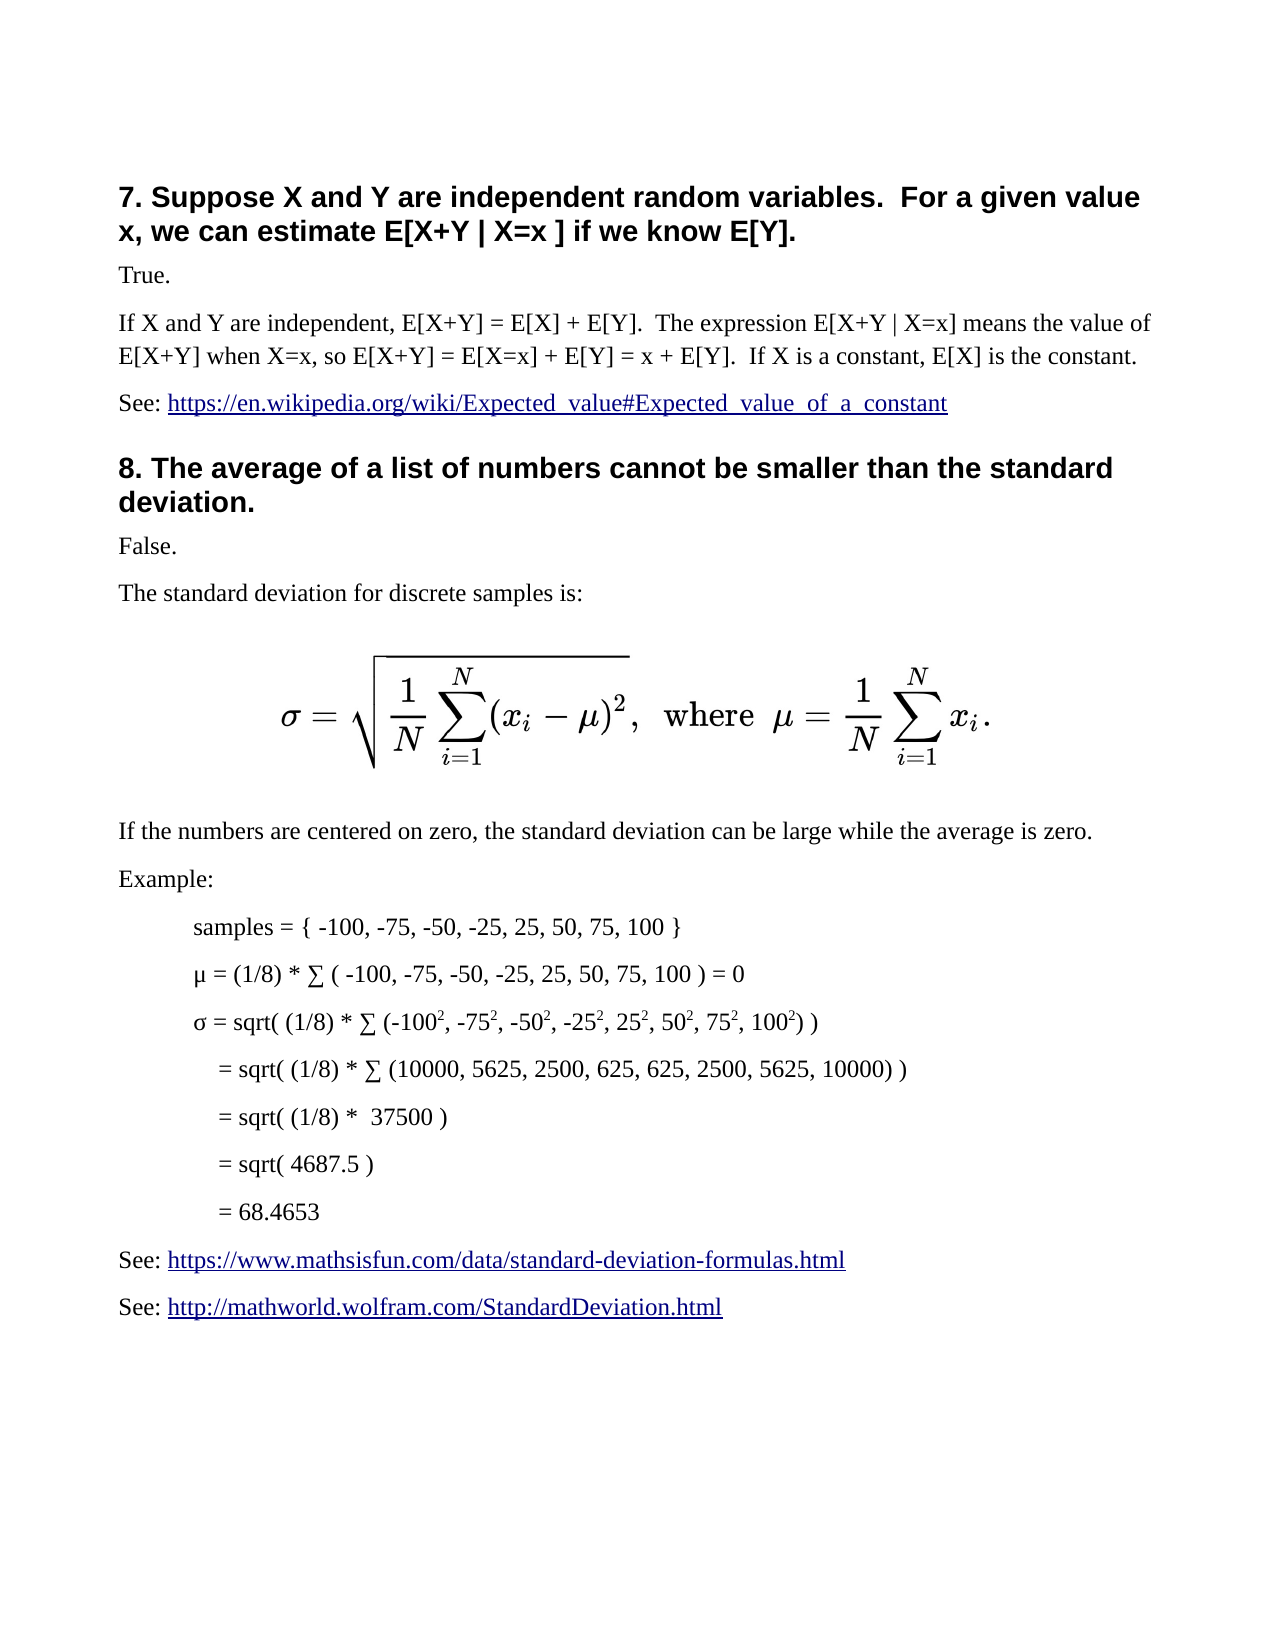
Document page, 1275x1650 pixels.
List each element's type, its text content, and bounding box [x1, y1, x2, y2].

text If the numbers are centered on zero, the standard deviation can be large while the average is zero. [118, 816, 1157, 845]
picture [248, 626, 1028, 789]
subtitle 8. The average of a list of numbers cannot be smaller than the standard deviation. [118, 451, 1157, 518]
text If X and Y are independent, E[X+Y] = E[X] + E[Y]. The expression E[X+Y | X=x] means the value of E[X+Y] when X=x, so E[X+Y] = E[X=x] + E[Y] = x + E[Y]. If X is a constant, E[X] is the constant. [118, 308, 1157, 370]
text True. [118, 260, 1157, 289]
text = sqrt( (1/8) * 37500 ) [193, 1102, 1157, 1131]
text = sqrt( 4687.5 ) [193, 1149, 1157, 1178]
text = sqrt( (1/8) * ∑ (10000, 5625, 2500, 625, 625, 2500, 5625, 10000) ) [193, 1054, 1157, 1083]
text = 68.4653 [193, 1197, 1157, 1226]
subtitle 7. Suppose X and Y are independent random variables. For a given value x, we can estimate E[X+Y | X=x ] if we know E[Y]. [118, 180, 1157, 248]
text See: https://en.wikipedia.org/wiki/Expected_value#Expected_value_of_a_constant [118, 388, 1157, 417]
text Example: [118, 864, 1157, 893]
text σ = sqrt( (1/8) * ∑ (-1002, -752, -502, -252, 252, 502, 752, 1002) ) [193, 1007, 1157, 1036]
text See: http://mathworld.wolfram.com/StandardDeviation.html [118, 1292, 1157, 1321]
text μ = (1/8) * ∑ ( -100, -75, -50, -25, 25, 50, 75, 100 ) = 0 [193, 959, 1157, 988]
text The standard deviation for discrete samples is: [118, 578, 1157, 607]
text See: https://www.mathsisfun.com/data/standard-deviation-formulas.html [118, 1245, 1157, 1273]
text samples = { -100, -75, -50, -25, 25, 50, 75, 100 } [193, 912, 1157, 940]
text False. [118, 531, 1157, 559]
